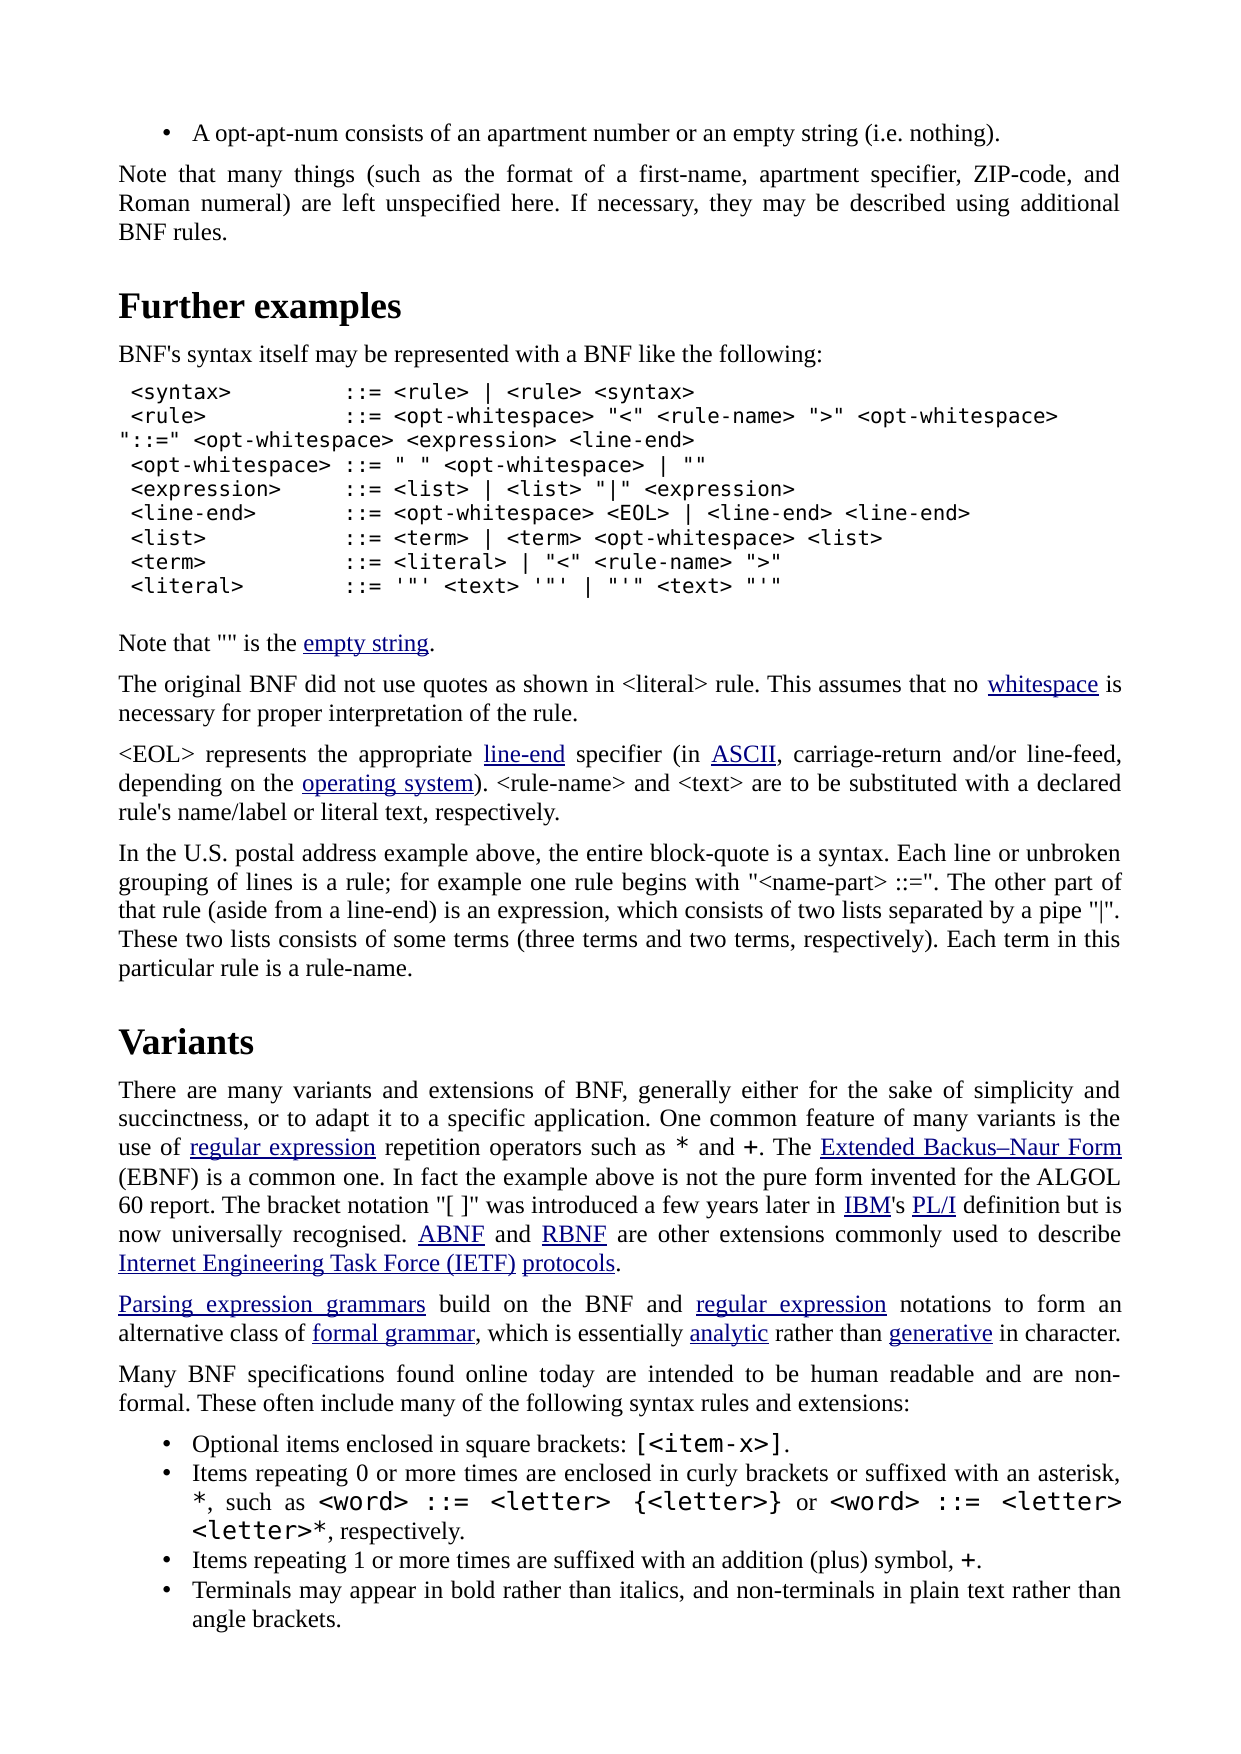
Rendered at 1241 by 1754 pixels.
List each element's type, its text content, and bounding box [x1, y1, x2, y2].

text There are many variants and extensions of BNF, generally either for the sake of simplicity and succinctness, or to adapt it to a specific application. One common feature of many variants is the use of regular expression repetition operators such as * and +. The Extended Backus–Naur Form (EBNF) is a common one. In fact the example above is not the pure form invented for the ALGOL 60 report. The bracket notation "[ ]" was introduced a few years later in IBM's PL/I definition but is now universally recognised. ABNF and RBNF are other extensions commonly used to describe Internet Engineering Task Force (IETF) protocols. [118, 1075, 1122, 1277]
text <expression> ::= <list> | <list> "|" <expression> [118, 477, 1122, 501]
text <line-end> ::= <opt-whitespace> <EOL> | <line-end> <line-end> [118, 501, 1122, 526]
text BNF's syntax itself may be represented with a BNF like the following: [118, 339, 1122, 367]
text The original BNF did not use quotes as shown in <literal> rule. This assumes that no whitespace is necessary for proper interpretation of the rule. [118, 669, 1122, 727]
list Items repeating 1 or more times are suffixed with an addition (plus) symbol, +. [162, 1546, 1122, 1575]
list A opt-apt-num consists of an apartment number or an empty string (i.e. nothing). [162, 118, 1122, 147]
text Note that many things (such as the format of a first-name, apartment specifier, ZIP-code, and Roman numeral) are left unspecified here. If necessary, they may be described using additional BNF rules. [118, 159, 1122, 246]
text <literal> ::= '"' <text> '"' | "'" <text> "'" [118, 574, 1122, 598]
list Optional items enclosed in square brackets: [<item-x>]. [162, 1429, 1122, 1458]
text <syntax> ::= <rule> | <rule> <syntax> [118, 380, 1122, 404]
text <rule> ::= <opt-whitespace> "<" <rule-name> ">" <opt-whitespace> "::=" <opt-whitespace> <expression> <line-end> [118, 404, 1122, 453]
text Many BNF specifications found online today are intended to be human readable and are non-formal. These often include many of the following syntax rules and extensions: [118, 1359, 1122, 1417]
list Items repeating 0 or more times are enclosed in curly brackets or suffixed with an asterisk, *, such as <word> ::= <letter> {<letter>} or <word> ::= <letter> <letter>*, respectively. [162, 1458, 1122, 1546]
text <list> ::= <term> | <term> <opt-whitespace> <list> [118, 526, 1122, 550]
list Terminals may appear in bold rather than italics, and non-terminals in plain text rather than angle brackets. [162, 1575, 1122, 1632]
text <term> ::= <literal> | "<" <rule-name> ">" [118, 550, 1122, 574]
subtitle Variants [118, 1019, 1122, 1062]
text Parsing expression grammars build on the BNF and regular expression notations to form an alternative class of formal grammar, which is essentially analytic rather than generative in character. [118, 1289, 1122, 1347]
text Note that "" is the empty string. [118, 628, 1122, 657]
subtitle Further examples [118, 283, 1122, 326]
text In the U.S. postal address example above, the entire block-quote is a syntax. Each line or unbroken grouping of lines is a rule; for example one rule begins with "<name-part> ::=". The other part of that rule (aside from a line-end) is an expression, which consists of two lists separated by a pipe "|". These two lists consists of some terms (three terms and two terms, respectively). Each term in this particular rule is a rule-name. [118, 838, 1122, 982]
text <EOL> represents the appropriate line-end specifier (in ASCII, carriage-return and/or line-feed, depending on the operating system). <rule-name> and <text> are to be substituted with a declared rule's name/label or literal text, respectively. [118, 739, 1122, 825]
text <opt-whitespace> ::= " " <opt-whitespace> | "" [118, 453, 1122, 477]
